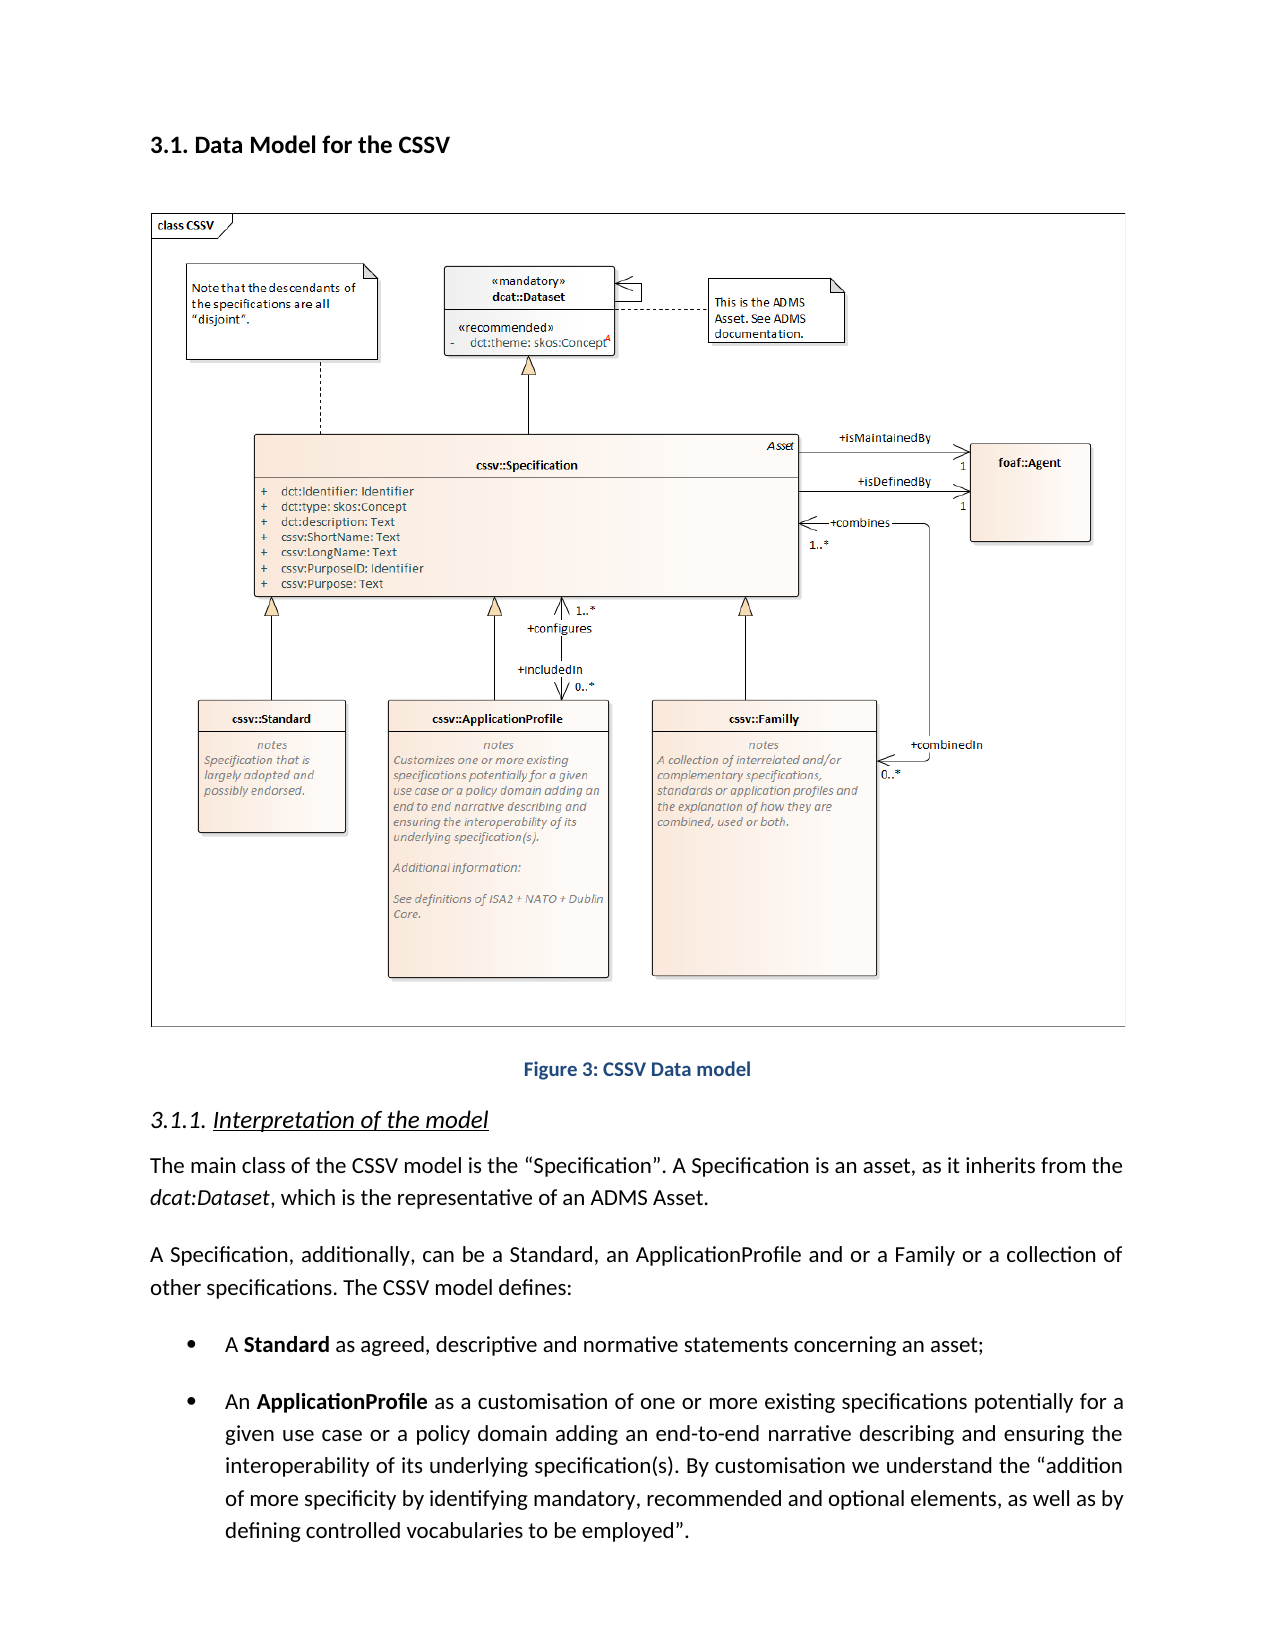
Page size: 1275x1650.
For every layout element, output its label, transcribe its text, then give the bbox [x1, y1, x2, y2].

text The main class of the CSSV model is the “Specification”. A Specification is an asset, as it inherits from the dcat:Dataset, which is the representative of an ADMS Asset. [150, 1151, 1125, 1211]
list An ApplicationProfile as a customisation of one or more existing specifications potentially for a given use case or a policy domain adding an end-to-end narrative describing and ensuring the interoperability of its underlying specification(s). By customisation we understand the “addition of more specificity by identifying mandatory, recommended and optional elements, as well as by defining controlled vocabularies to be employed”. [187, 1387, 1125, 1544]
text Figure 3: CSSV Data model [150, 1056, 1125, 1081]
subtitle Interpretation of the model [150, 1104, 1125, 1134]
subtitle Data Model for the CSSV [150, 129, 1125, 159]
text A Specification, additionally, can be a Standard, an ApplicationProfile and or a Family or a collection of other specifications. The CSSV model defines: [150, 1241, 1125, 1301]
list A Standard as agreed, descriptive and normative statements concerning an asset; [187, 1330, 1125, 1358]
